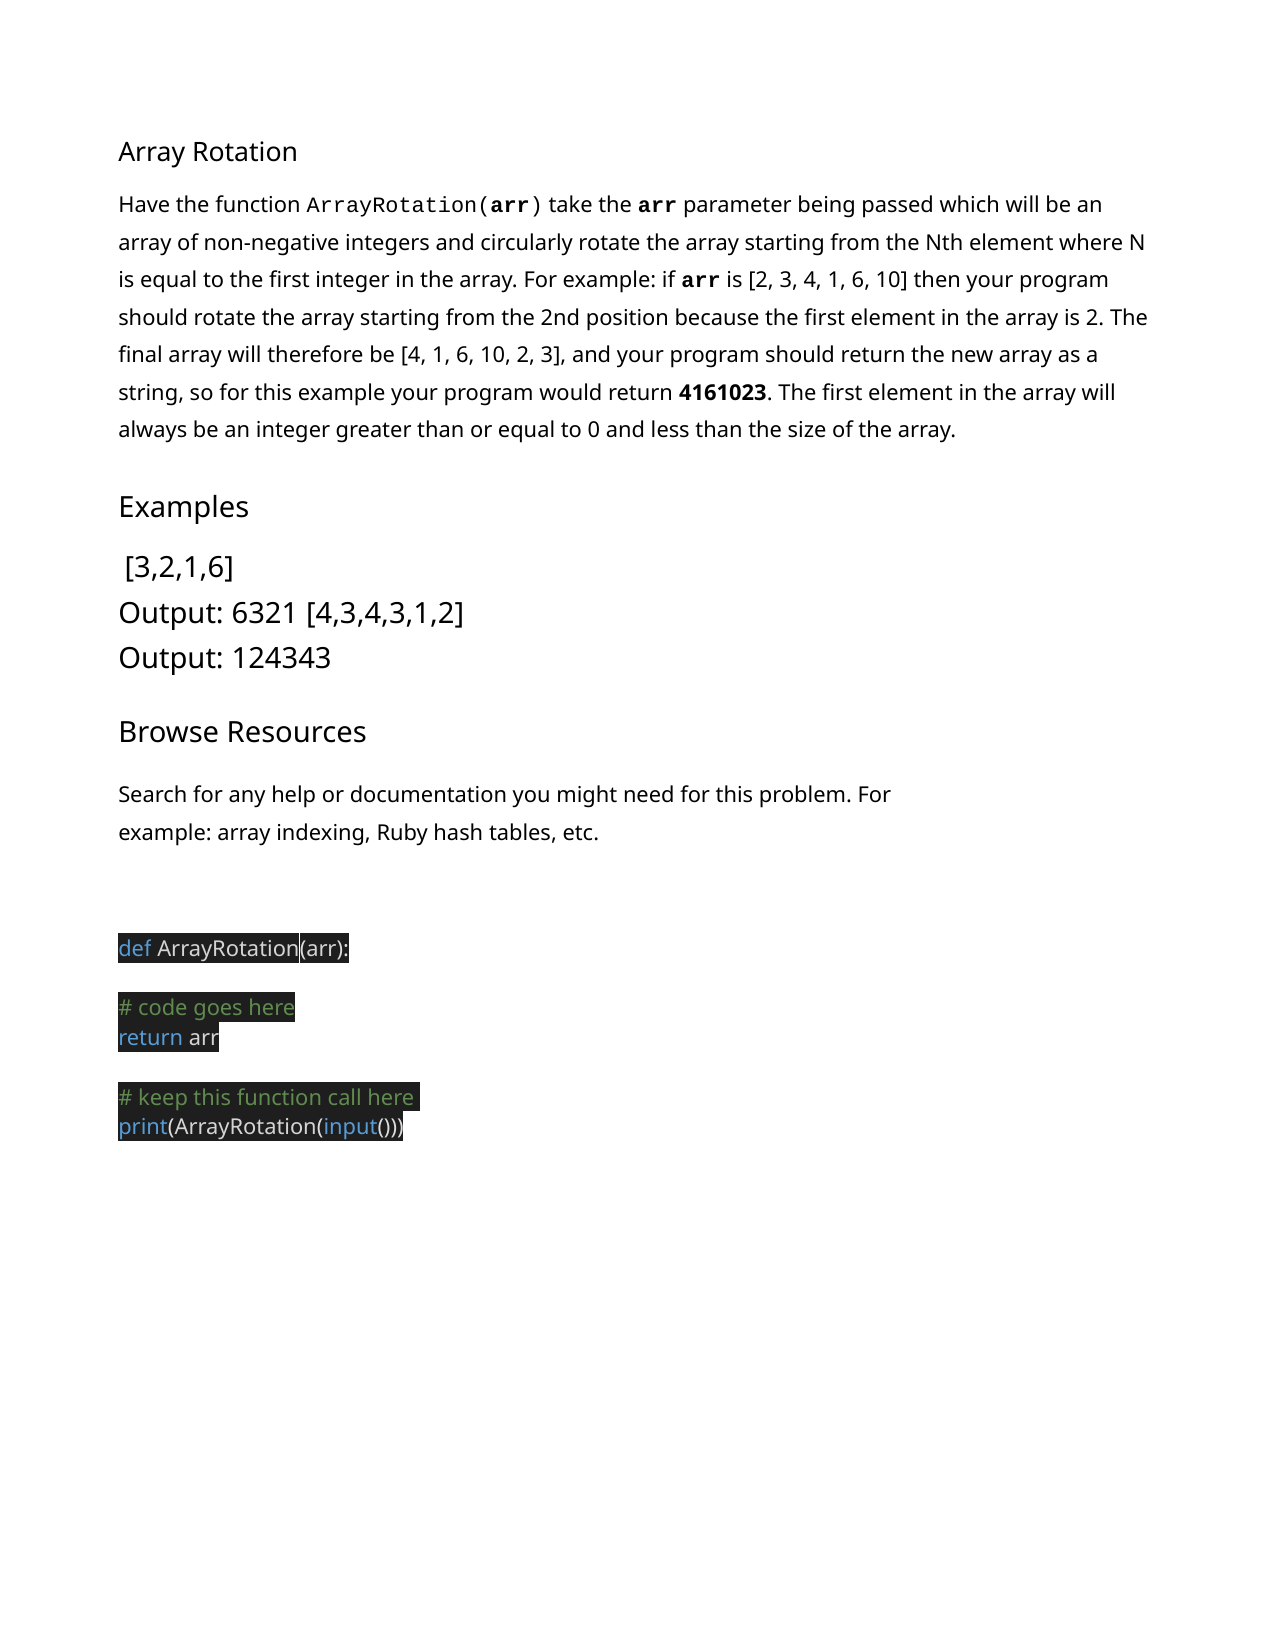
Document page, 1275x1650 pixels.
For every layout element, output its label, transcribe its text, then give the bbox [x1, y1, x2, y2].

text Have the function ArrayRotation(arr) take the arr parameter being passed which will be an array of non-negative integers and circularly rotate the array starting from the Nth element where N is equal to the first integer in the array. For example: if arr is [2, 3, 4, 1, 6, 10] then your program should rotate the array starting from the 2nd position because the first element in the array is 2. The final array will therefore be [4, 1, 6, 10, 2, 3], and your program should return the new array as a string, so for this example your program would return 4161023. The first element in the array will always be an integer greater than or equal to 0 and less than the size of the array. [118, 181, 1157, 444]
subtitle Browse Resources [118, 712, 1157, 751]
subtitle Array Rotation [118, 133, 1157, 169]
text return arr [118, 1022, 1157, 1052]
text def ArrayRotation(arr): [118, 933, 1157, 963]
text # keep this function call here [118, 1082, 1157, 1111]
text Search for any help or documentation you might need for this problem. For example: array indexing, Ruby hash tables, etc. [118, 772, 1157, 847]
text # code goes here [118, 992, 1157, 1022]
text [3,2,1,6] Output: 6321 [4,3,4,3,1,2] Output: 124343 [118, 547, 1157, 677]
text print(ArrayRotation(input())) [118, 1111, 1157, 1141]
subtitle Examples [118, 487, 1157, 526]
